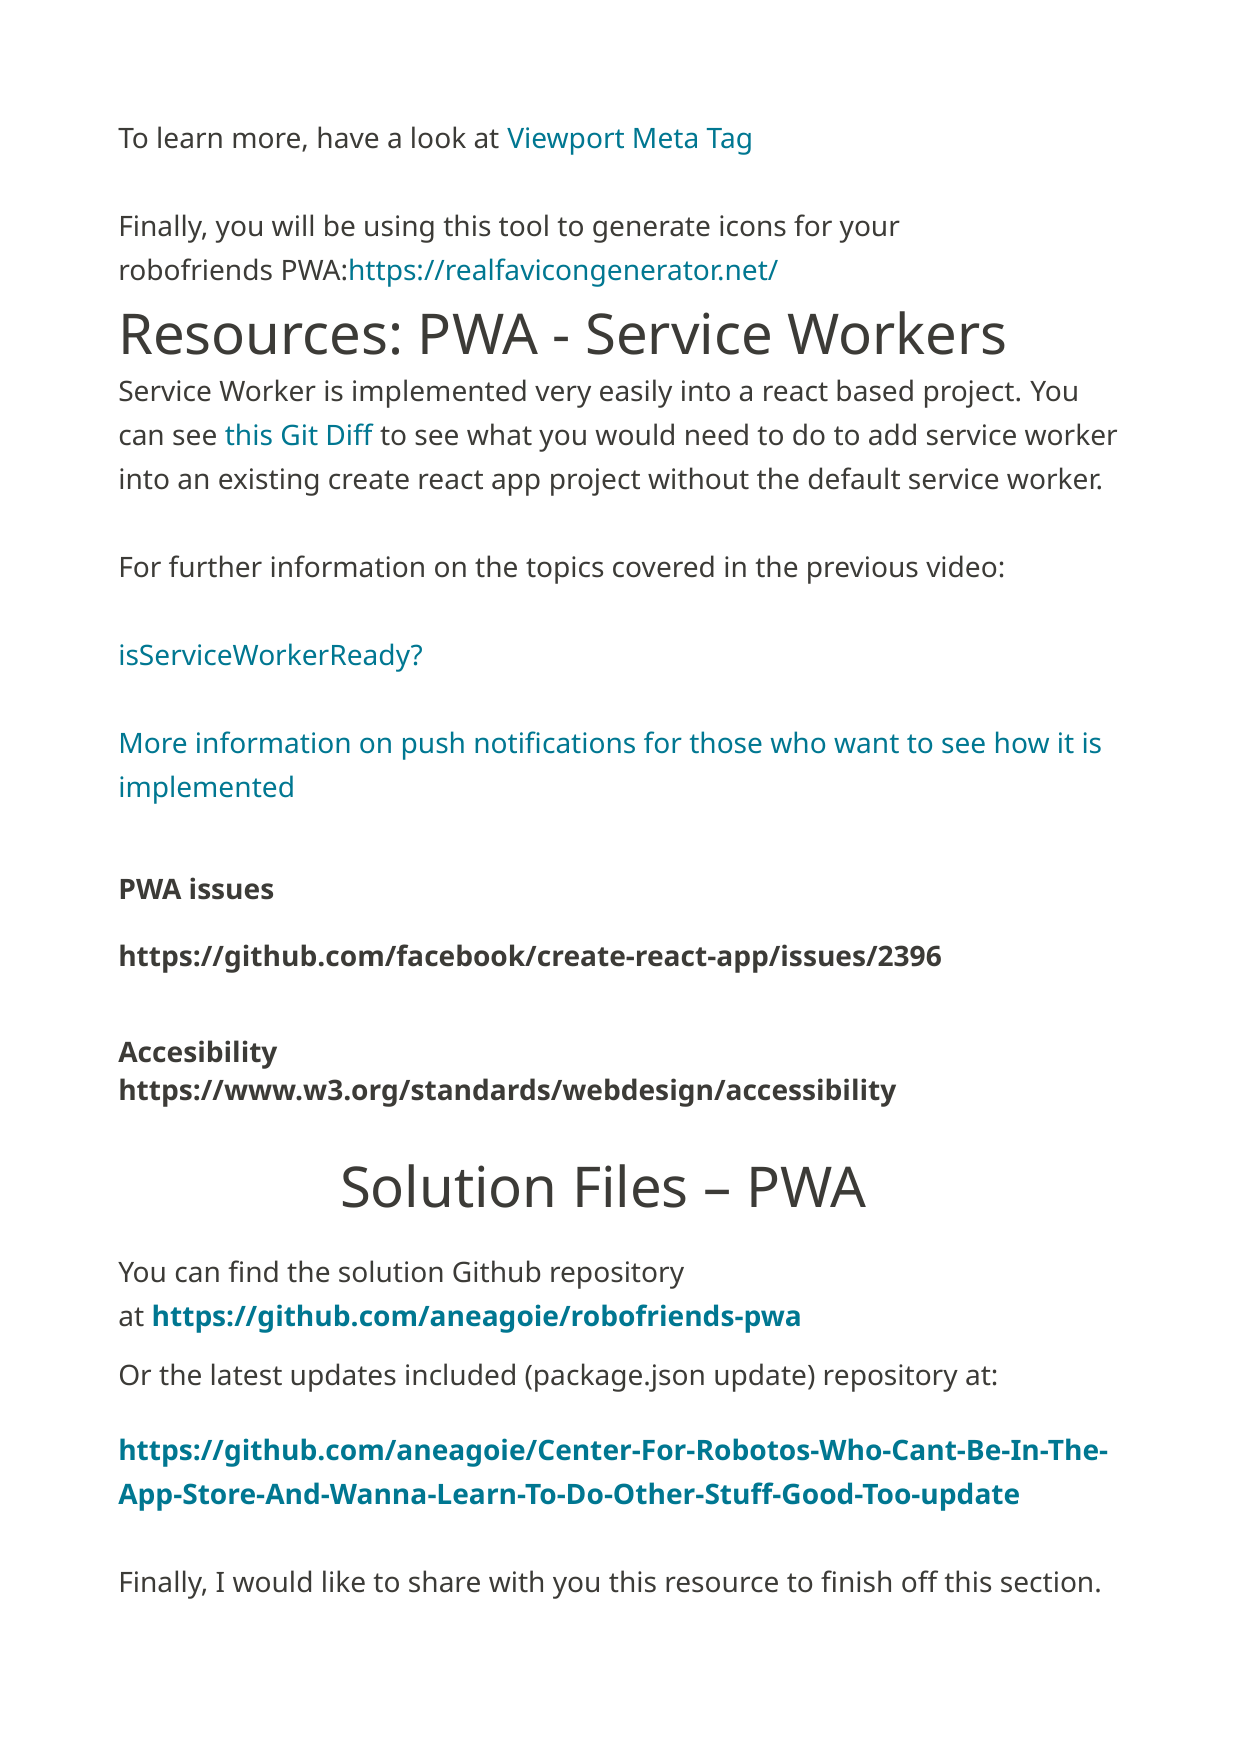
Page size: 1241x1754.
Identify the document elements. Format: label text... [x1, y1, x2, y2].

text Resources: PWA - Service Workers [118, 294, 1122, 371]
text Accesibility [118, 1032, 1122, 1070]
text Service Worker is implemented very easily into a react based project. You can see this Git Diff to see what you would need to do to add service worker into an existing create react app project without the default service worker. For further information on the topics covered in the previous video: isServiceWorkerReady? More information on push notifications for those who want to see how it is implemented [118, 371, 1122, 806]
text PWA issues [118, 869, 1122, 907]
text https://www.w3.org/standards/webdesign/accessibility [118, 1070, 1122, 1109]
text https://github.com/facebook/create-react-app/issues/2396 [118, 936, 1122, 974]
text Or the latest updates included (package.json update) repository at: [118, 1355, 1122, 1393]
text https://github.com/aneagoie/Center-For-Robotos-Who-Cant-Be-In-The-App-Store-And-Wanna-Learn-To-Do-Other-Stuff-Good-Too-update Finally, I would like to share with you this resource to finish off this section. [118, 1431, 1122, 1601]
text Solution Files – PWA [118, 1147, 1122, 1224]
text To learn more, have a look at Viewport Meta Tag Finally, you will be using this tool to generate icons for your robofriends PWA:https://realfavicongenerator.net/ [118, 118, 1122, 289]
text You can find the solution Github repository at https://github.com/aneagoie/robofriends-pwa [118, 1252, 1122, 1335]
